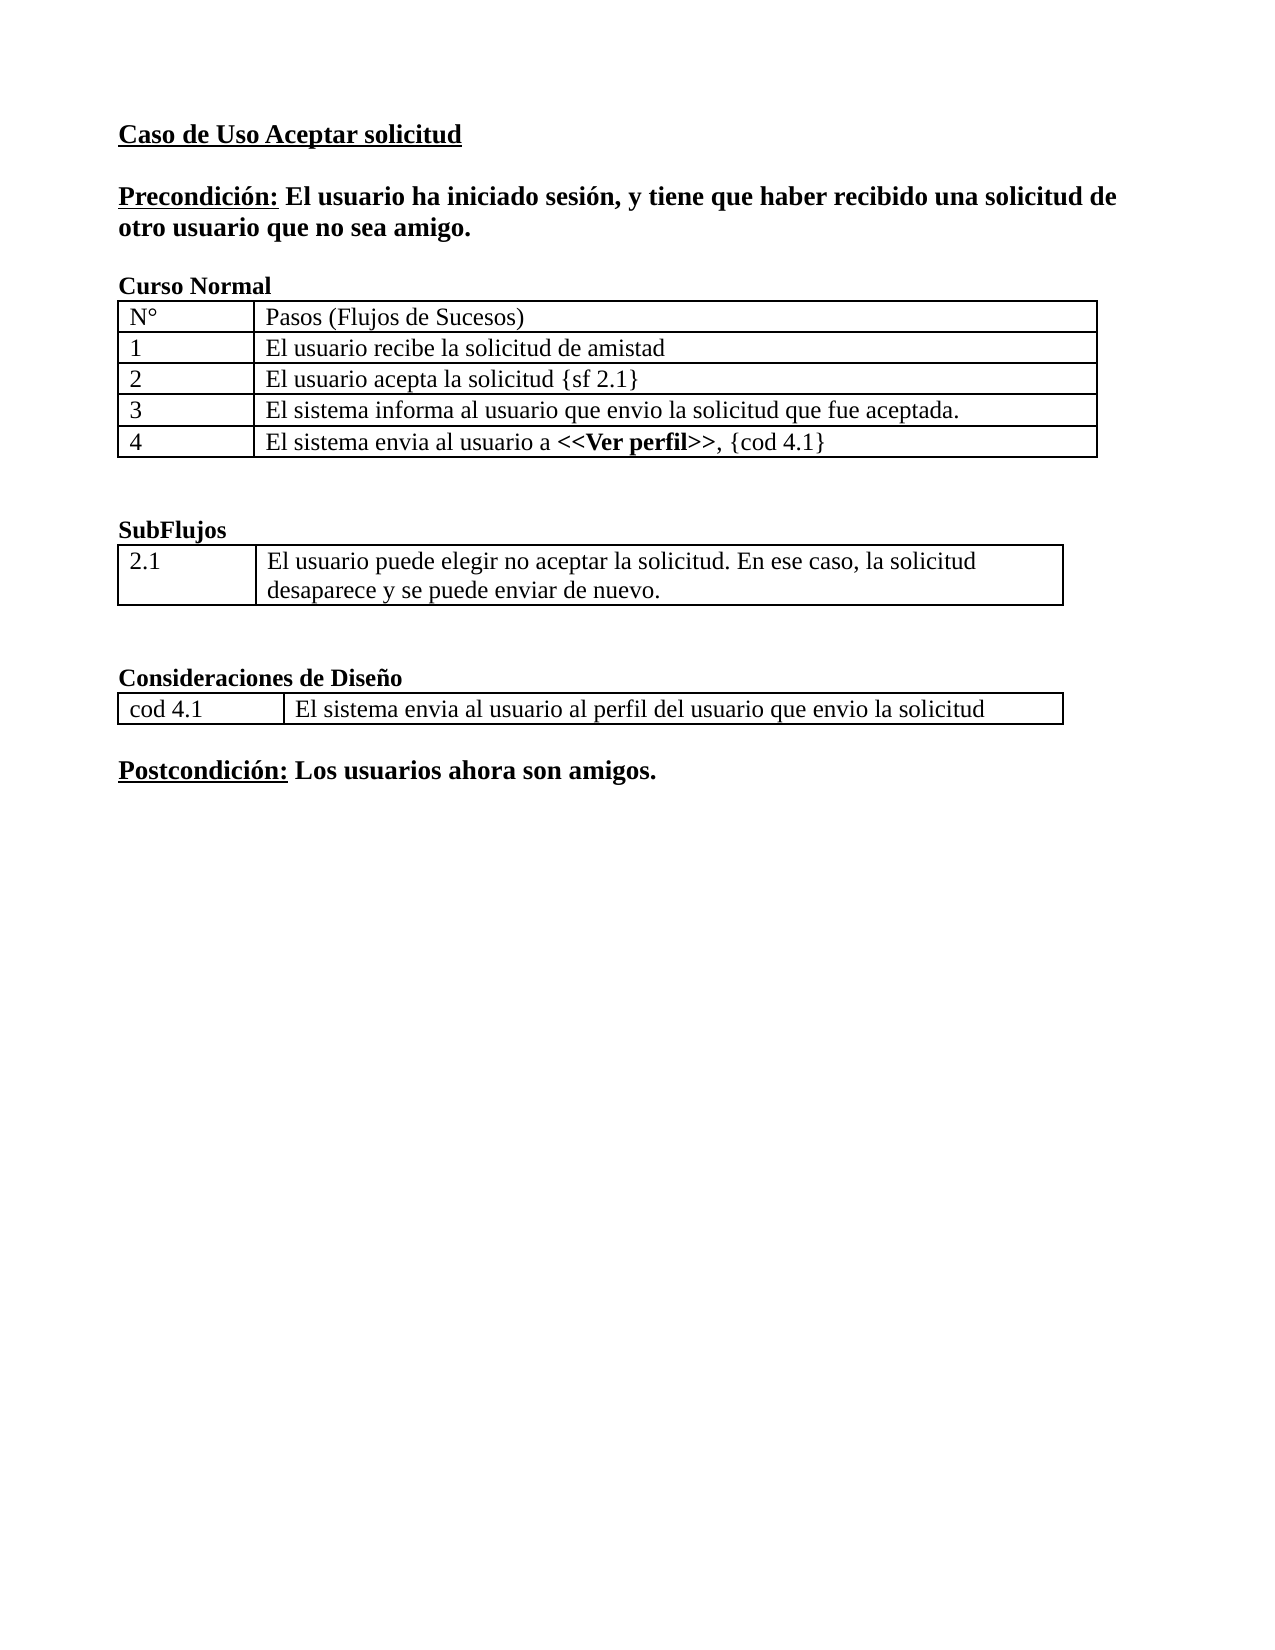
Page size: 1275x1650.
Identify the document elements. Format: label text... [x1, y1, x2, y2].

table_cell 4 [119, 427, 253, 456]
table_cell El usuario recibe la solicitud de amistad [255, 333, 1096, 362]
text Caso de Uso Aceptar solicitud [118, 118, 1157, 149]
table_header El sistema envia al usuario al perfil del usuario que envio la solicitud [285, 694, 1062, 723]
table_header 2.1 [119, 546, 255, 604]
table_header cod 4.1 [119, 694, 283, 723]
table_header El usuario puede elegir no aceptar la solicitud. En ese caso, la solicitud desaparece y se puede enviar de nuevo. [257, 546, 1062, 604]
table_cell El sistema informa al usuario que envio la solicitud que fue aceptada. [255, 395, 1096, 425]
table_header N° [119, 302, 253, 331]
table_header Pasos (Flujos de Sucesos) [255, 302, 1096, 331]
text Curso Normal [118, 271, 1157, 300]
text Precondición: El usuario ha iniciado sesión, y tiene que haber recibido una solicitud de otro usuario que no sea amigo. [118, 180, 1157, 243]
table_cell 3 [119, 395, 253, 425]
table_cell El usuario acepta la solicitud {sf 2.1} [255, 364, 1096, 393]
table_cell 2 [119, 364, 253, 393]
text Postcondición: Los usuarios ahora son amigos. [118, 754, 1157, 785]
text Consideraciones de Diseño [118, 663, 1157, 692]
table_cell El sistema envia al usuario a <<Ver perfil>>, {cod 4.1} [255, 427, 1096, 456]
table_cell 1 [119, 333, 253, 362]
text SubFlujos [118, 516, 1157, 544]
